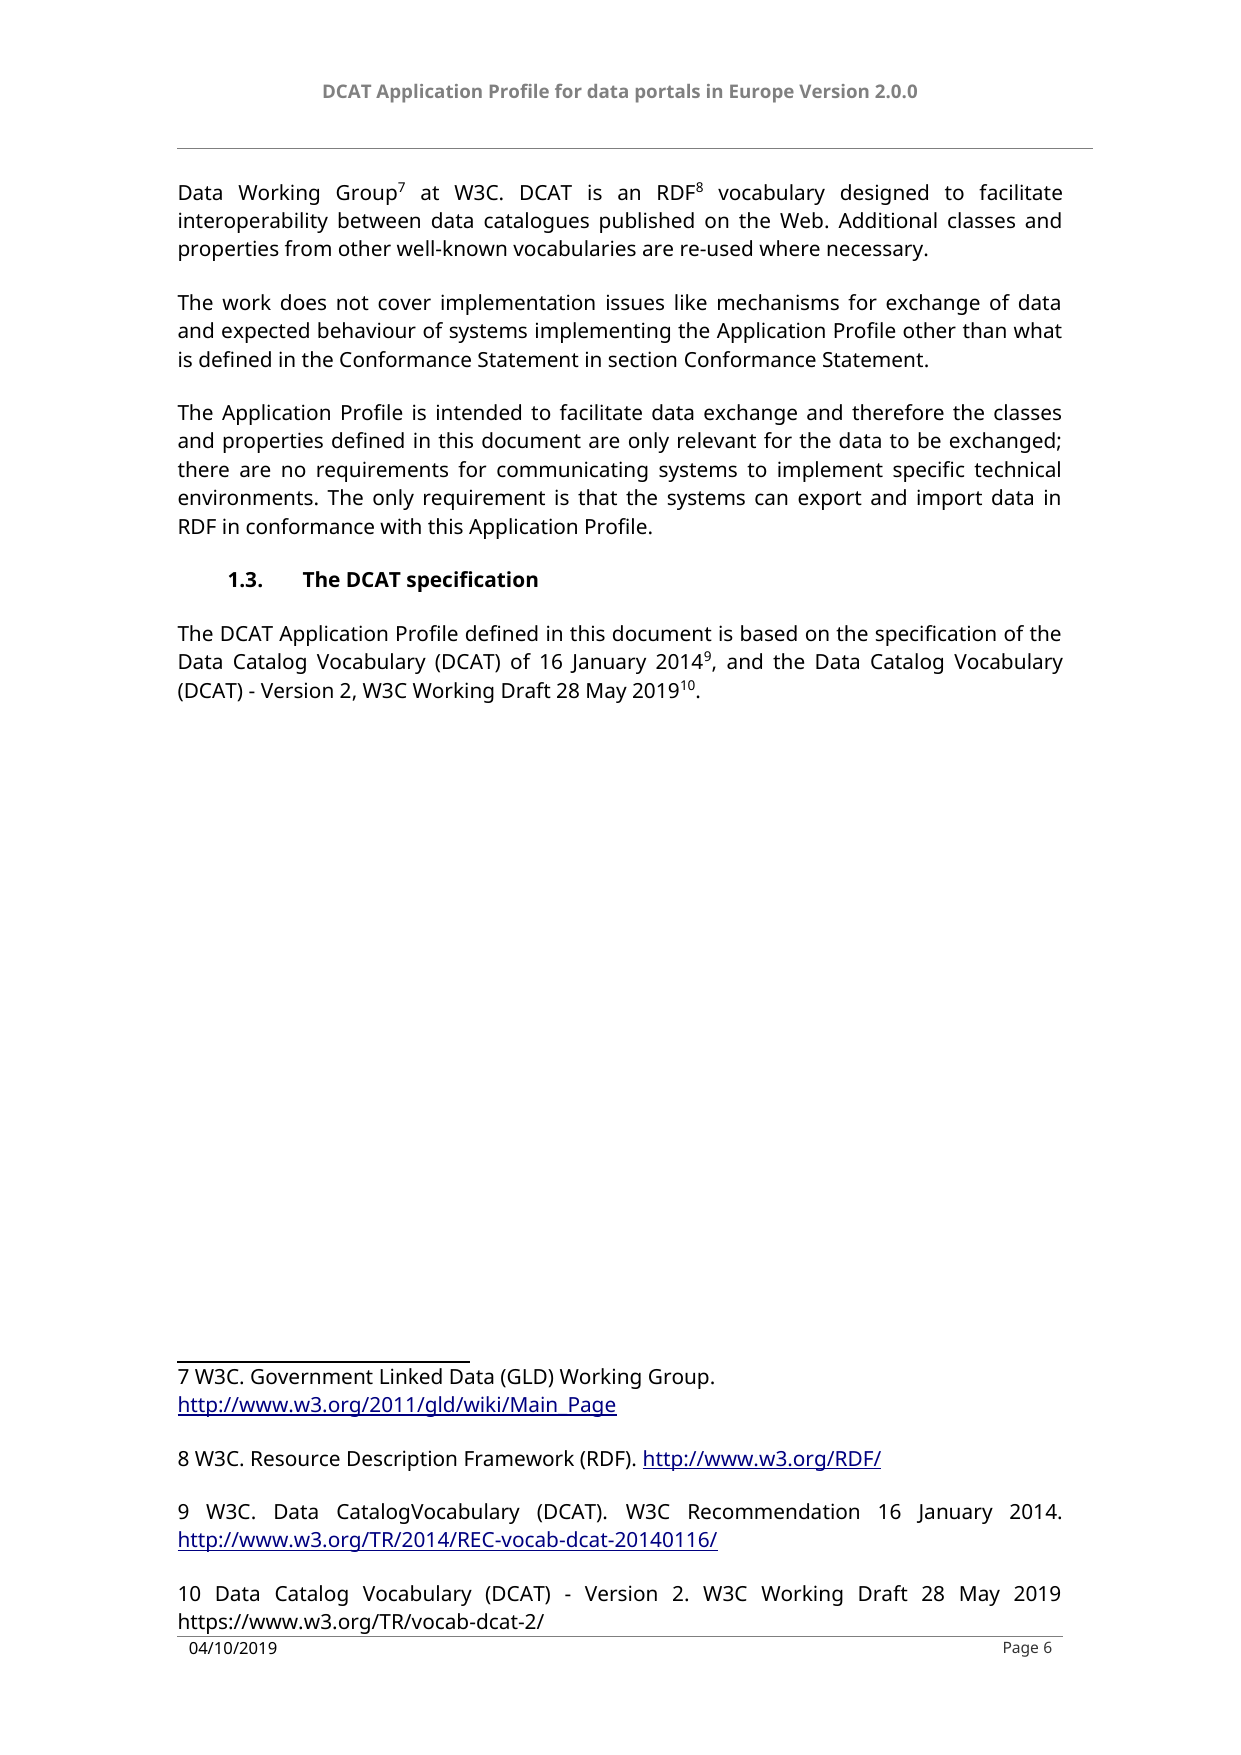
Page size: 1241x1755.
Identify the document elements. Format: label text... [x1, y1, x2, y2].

text The work does not cover implementation issues like mechanisms for exchange of data and expected behaviour of systems implementing the Application Profile other than what is defined in the Conformance Statement in section 6. [177, 288, 1063, 373]
text W3C. Resource Description Framework (RDF). http://www.w3.org/RDF/ [177, 1444, 1063, 1472]
text The DCAT Application Profile defined in this document is based on the specification of the Data Catalog Vocabulary (DCAT) of 16 January 2014, and the Data Catalog Vocabulary (DCAT) - Version 2, W3C Working Draft 28 May 2019. [177, 619, 1063, 704]
subtitle The DCAT specification [227, 565, 1063, 594]
text The Application Profile is intended to facilitate data exchange and therefore the classes and properties defined in this document are only relevant for the data to be exchanged; there are no requirements for communicating systems to implement specific technical environments. The only requirement is that the systems can export and import data in RDF in conformance with this Application Profile. [177, 398, 1063, 540]
text W3C. Data CatalogVocabulary (DCAT). W3C Recommendation 16 January 2014. http://www.w3.org/TR/2014/REC-vocab-dcat-20140116/ [177, 1497, 1063, 1554]
text Data Working Group at W3C. DCAT is an RDF vocabulary designed to facilitate interoperability between data catalogues published on the Web. Additional classes and properties from other well-known vocabularies are re-used where necessary. [177, 178, 1063, 263]
text W3C. Government Linked Data (GLD) Working Group. http://www.w3.org/2011/gld/wiki/Main_Page [177, 1362, 1063, 1419]
text Data Catalog Vocabulary (DCAT) - Version 2. W3C Working Draft 28 May 2019 https://www.w3.org/TR/vocab-dcat-2/ [177, 1579, 1063, 1636]
